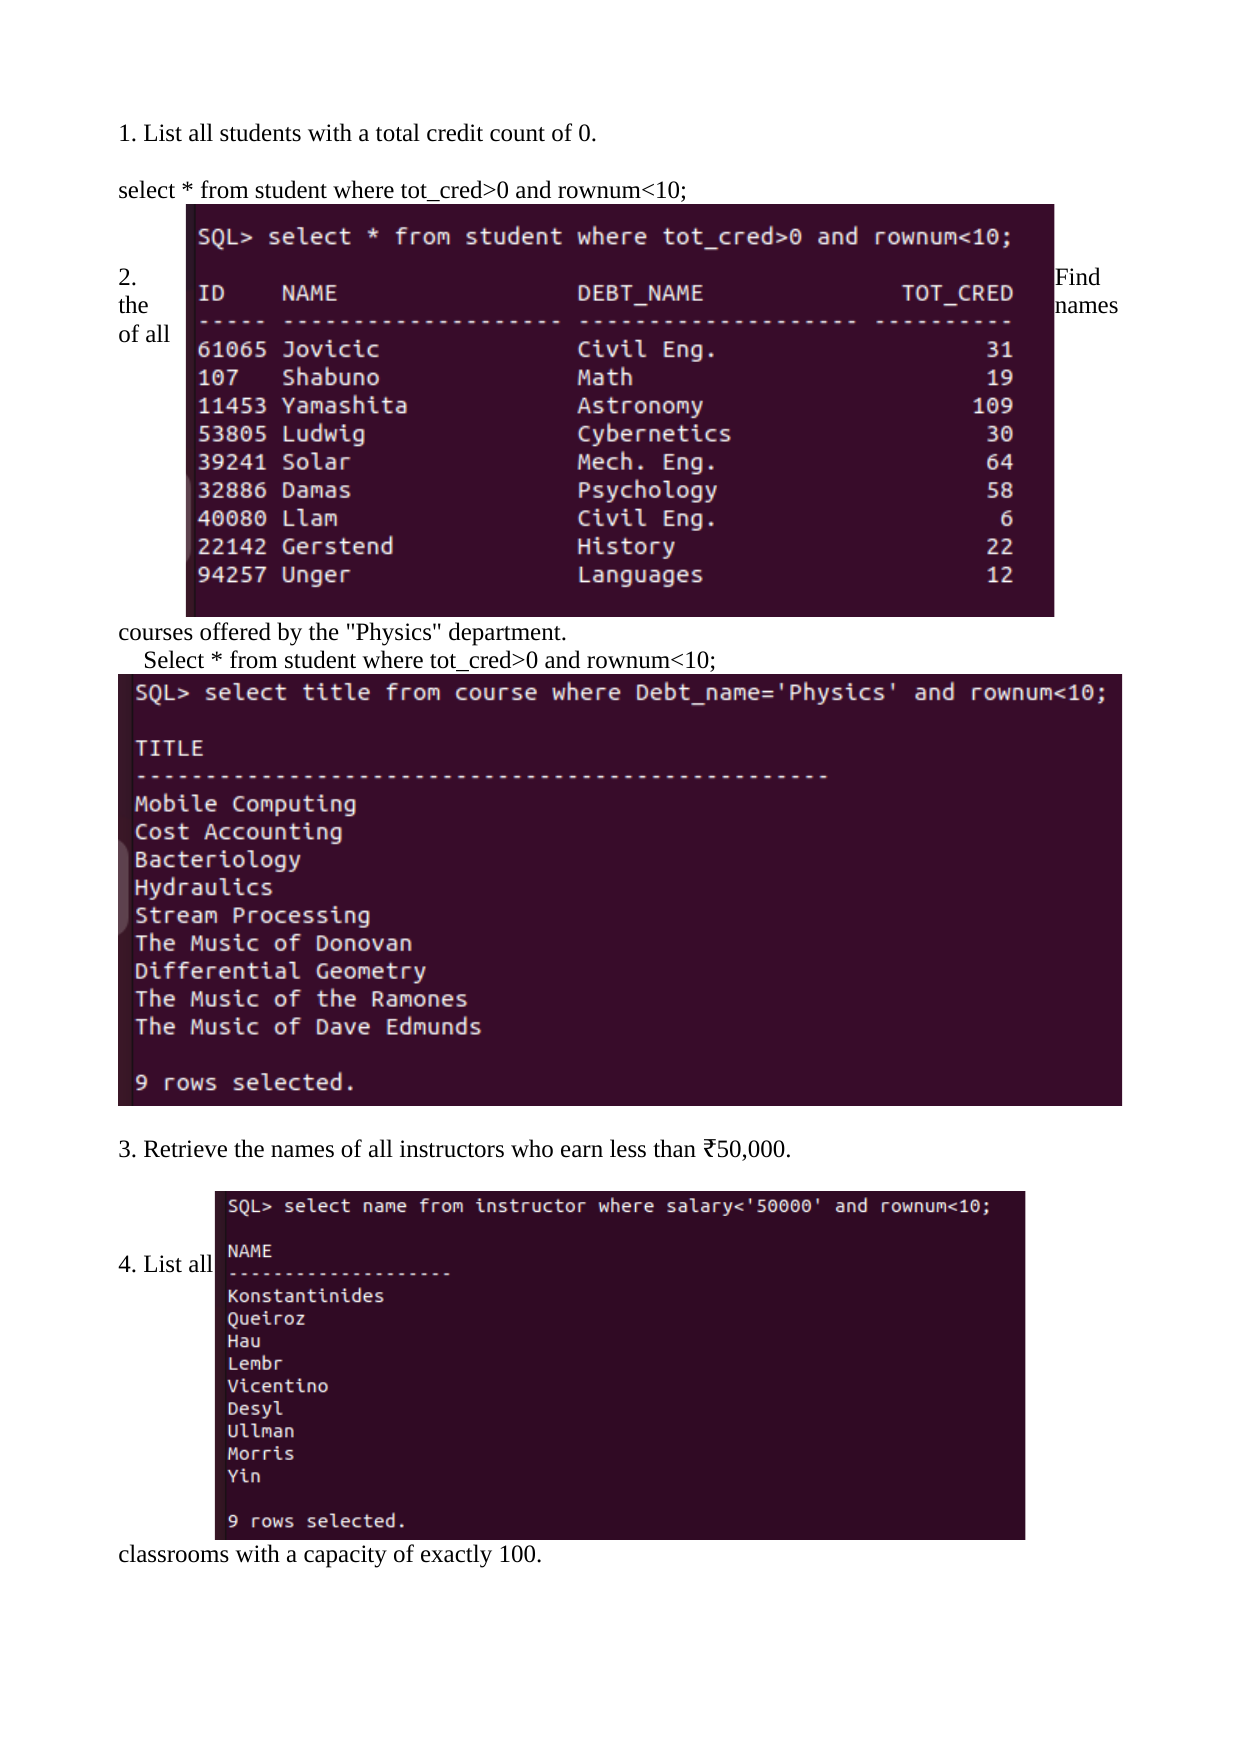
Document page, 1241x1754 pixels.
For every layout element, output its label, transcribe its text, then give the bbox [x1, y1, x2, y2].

text 3. Retrieve the names of all instructors who earn less than ₹50,000. [118, 1134, 1122, 1163]
text select * from student where tot_cred>0 and rownum<10; [118, 176, 1122, 204]
text Select * from student where tot_cred>0 and rownum<10; [118, 646, 1122, 674]
text 1. List all students with a total credit count of 0. [118, 118, 1122, 147]
text 4. List all classrooms with a capacity of exactly 100. [118, 1249, 1122, 1568]
text 2. Find the names of all courses offered by the "Physics" department. [118, 262, 1122, 646]
